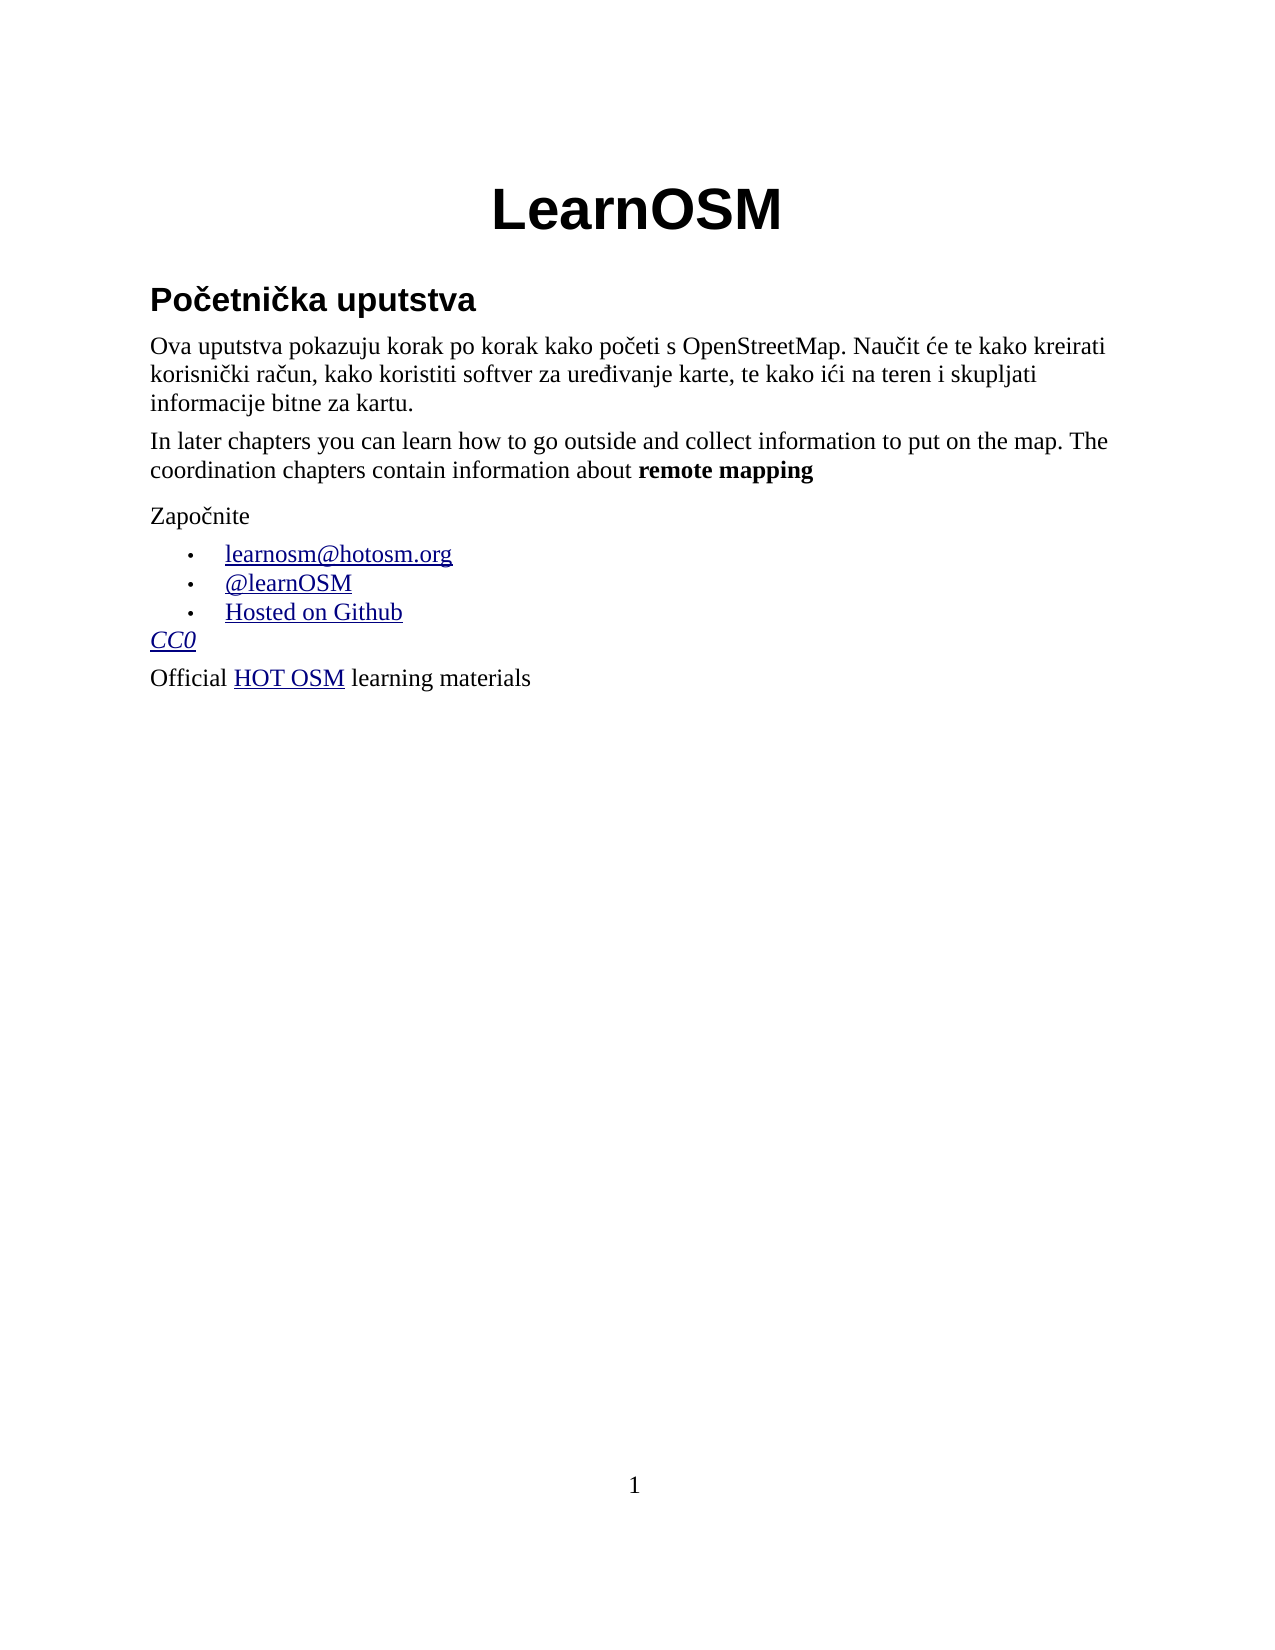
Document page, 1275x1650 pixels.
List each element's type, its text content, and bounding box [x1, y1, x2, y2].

subtitle Početnička uputstva [150, 279, 1125, 318]
text Započnite [150, 501, 1125, 530]
title LearnOSM [150, 175, 1125, 242]
text In later chapters you can learn how to go outside and collect information to put on the map. The coordination chapters contain information about remote mapping [150, 426, 1125, 483]
text CC0 [150, 625, 1125, 654]
list @learnOSM [187, 568, 1125, 597]
list Hosted on Github [187, 597, 1125, 625]
text Ova uputstva pokazuju korak po korak kako početi s OpenStreetMap. Naučit će te kako kreirati korisnički račun, kako koristiti softver za uređivanje karte, te kako ići na teren i skupljati informacije bitne za kartu. [150, 331, 1125, 417]
text Official HOT OSM learning materials [150, 663, 1125, 692]
list learnosm@hotosm.org [187, 539, 1125, 568]
